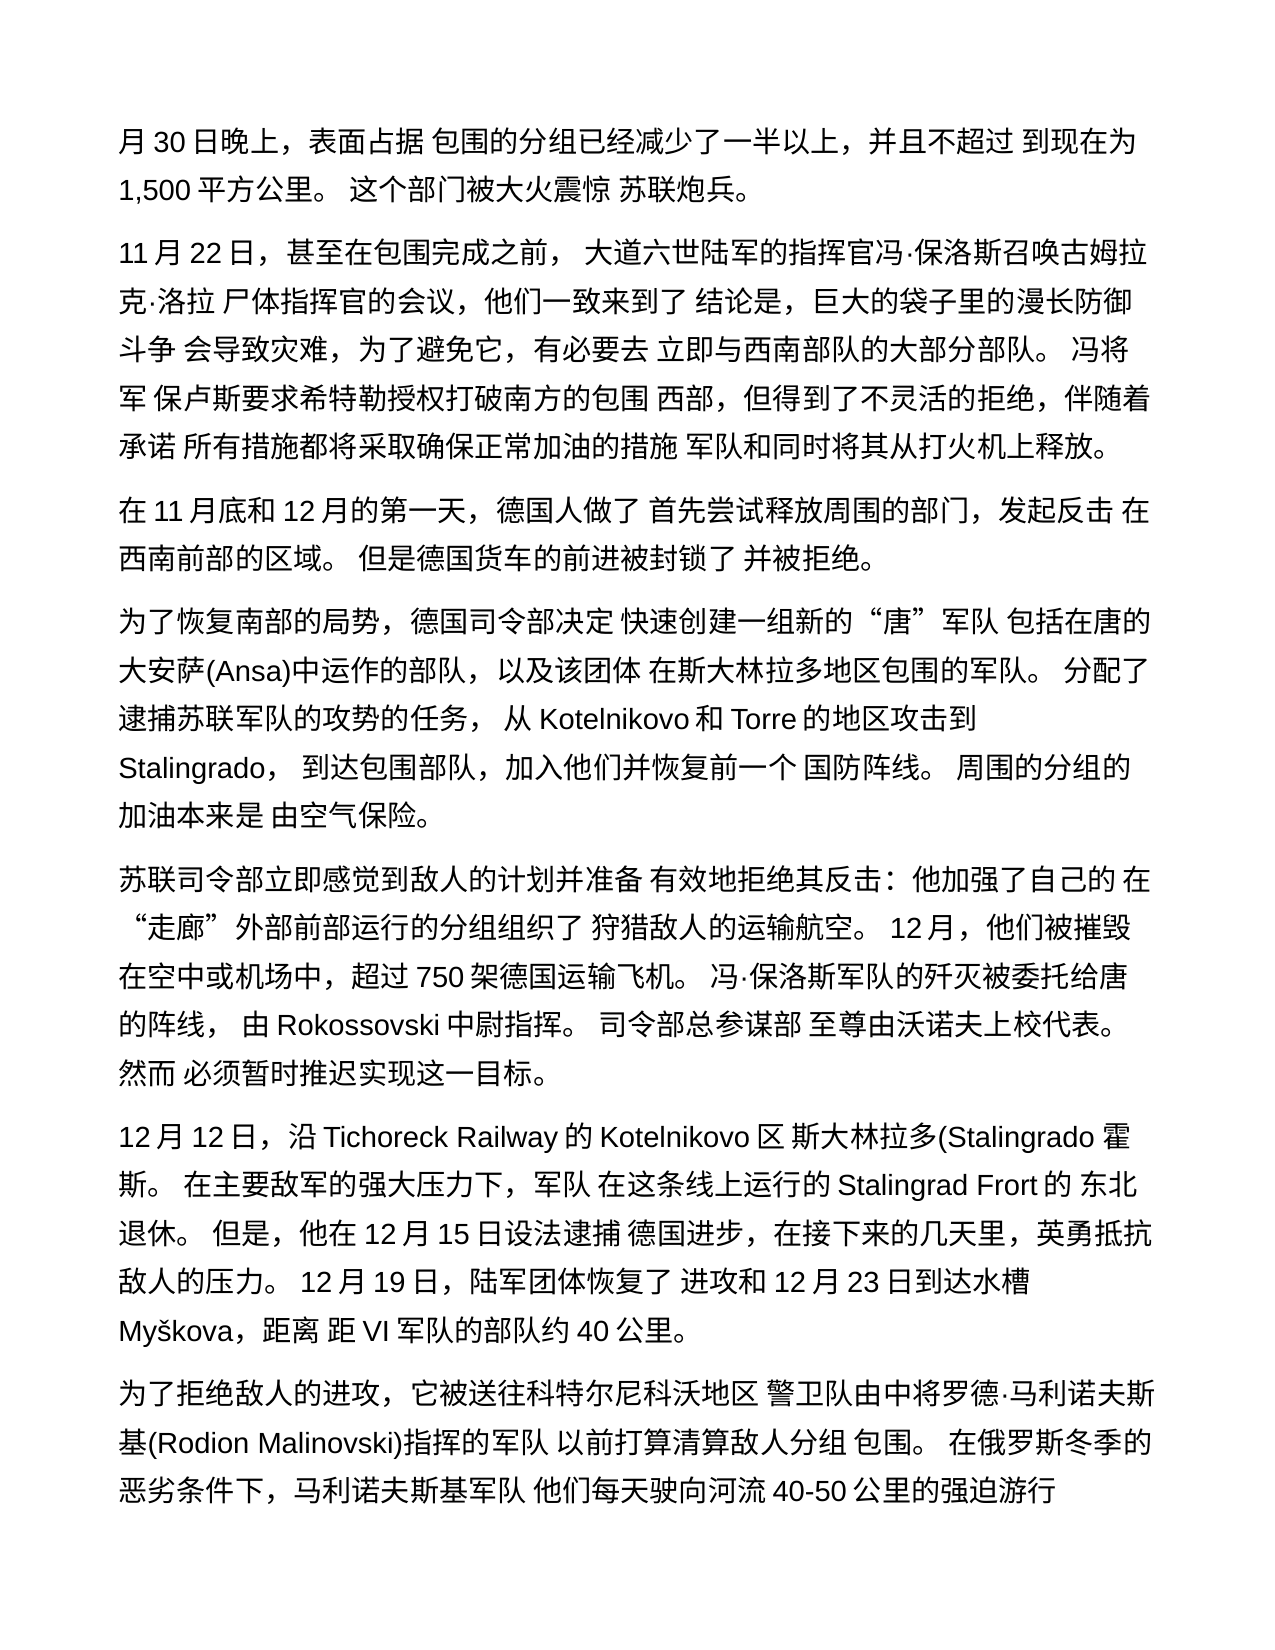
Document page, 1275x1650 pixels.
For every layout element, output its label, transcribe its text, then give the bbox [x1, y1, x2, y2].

text 12月12日，沿Tichoreck Railway的Kotelnikovo区 斯大林拉多(Stalingrado 霍斯。 在主要敌军的强大压力下，军队 在这条线上运行的Stalingrad Frort的 东北退休。 但是，他在12月15日设法逮捕 德国进步，在接下来的几天里，英勇抵抗 敌人的压力。 12月19日，陆军团体恢复了 进攻和12月23日到达水槽Myškova，距离 距VI军队的部队约40公里。 [118, 1113, 1157, 1350]
text 在11月底和12月的第一天，德国人做了 首先尝试释放周围的部门，发起反击 在西南前部的区域。 但是德国货车的前进被封锁了 并被拒绝。 [118, 487, 1157, 578]
text 月30日晚上，表面占据 包围的分组已经减少了一半以上，并且不超过 到现在为1,500平方公里。 这个部门被大火震惊 苏联炮兵。 [118, 118, 1157, 209]
text 为了恢复南部的局势，德国司令部决定 快速创建一组新的“唐”军队 包括在唐的大安萨(Ansa)中运作的部队，以及该团体 在斯大林拉多地区包围的军队。 分配了逮捕苏联军队的攻势的任务， 从Kotelnikovo和Torre的地区攻击到Stalingrado， 到达包围部队，加入他们并恢复前一个 国防阵线。 周围的分组的加油本来是 由空气保险。 [118, 599, 1157, 835]
text 11月22日，甚至在包围完成之前， 大道六世陆军的指挥官冯·保洛斯召唤古姆拉克·洛拉 尸体指挥官的会议，他们一致来到了 结论是，巨大的袋子里的漫长防御斗争 会导致灾难，为了避免它，有必要去 立即与西南部队的大部分部队。 冯将军 保卢斯要求希特勒授权打破南方的包围 西部，但得到了不灵活的拒绝，伴随着承诺 所有措施都将采取确保正常加油的措施 军队和同时将其从打火机上释放。 [118, 230, 1157, 466]
text 为了拒绝敌人的进攻，它被送往科特尔尼科沃地区 警卫队由中将罗德·马利诺夫斯基(Rodion Malinovski)指挥的军队 以前打算清算敌人分组 包围。 在俄罗斯冬季的恶劣条件下，马利诺夫斯基军队 他们每天驶向河流40-50公里的强迫游行 [118, 1371, 1157, 1510]
text 苏联司令部立即感觉到敌人的计划并准备 有效地拒绝其反击：他加强了自己的 在“走廊”外部前部运行的分组组织了 狩猎敌人的运输航空。 12月，他们被摧毁 在空中或机场中，超过750架德国运输飞机。 冯·保洛斯军队的歼灭被委托给唐的阵线， 由Rokossovski中尉指挥。 司令部总参谋部 至尊由沃诺夫上校代表。 然而 必须暂时推迟实现这一目标。 [118, 856, 1157, 1092]
